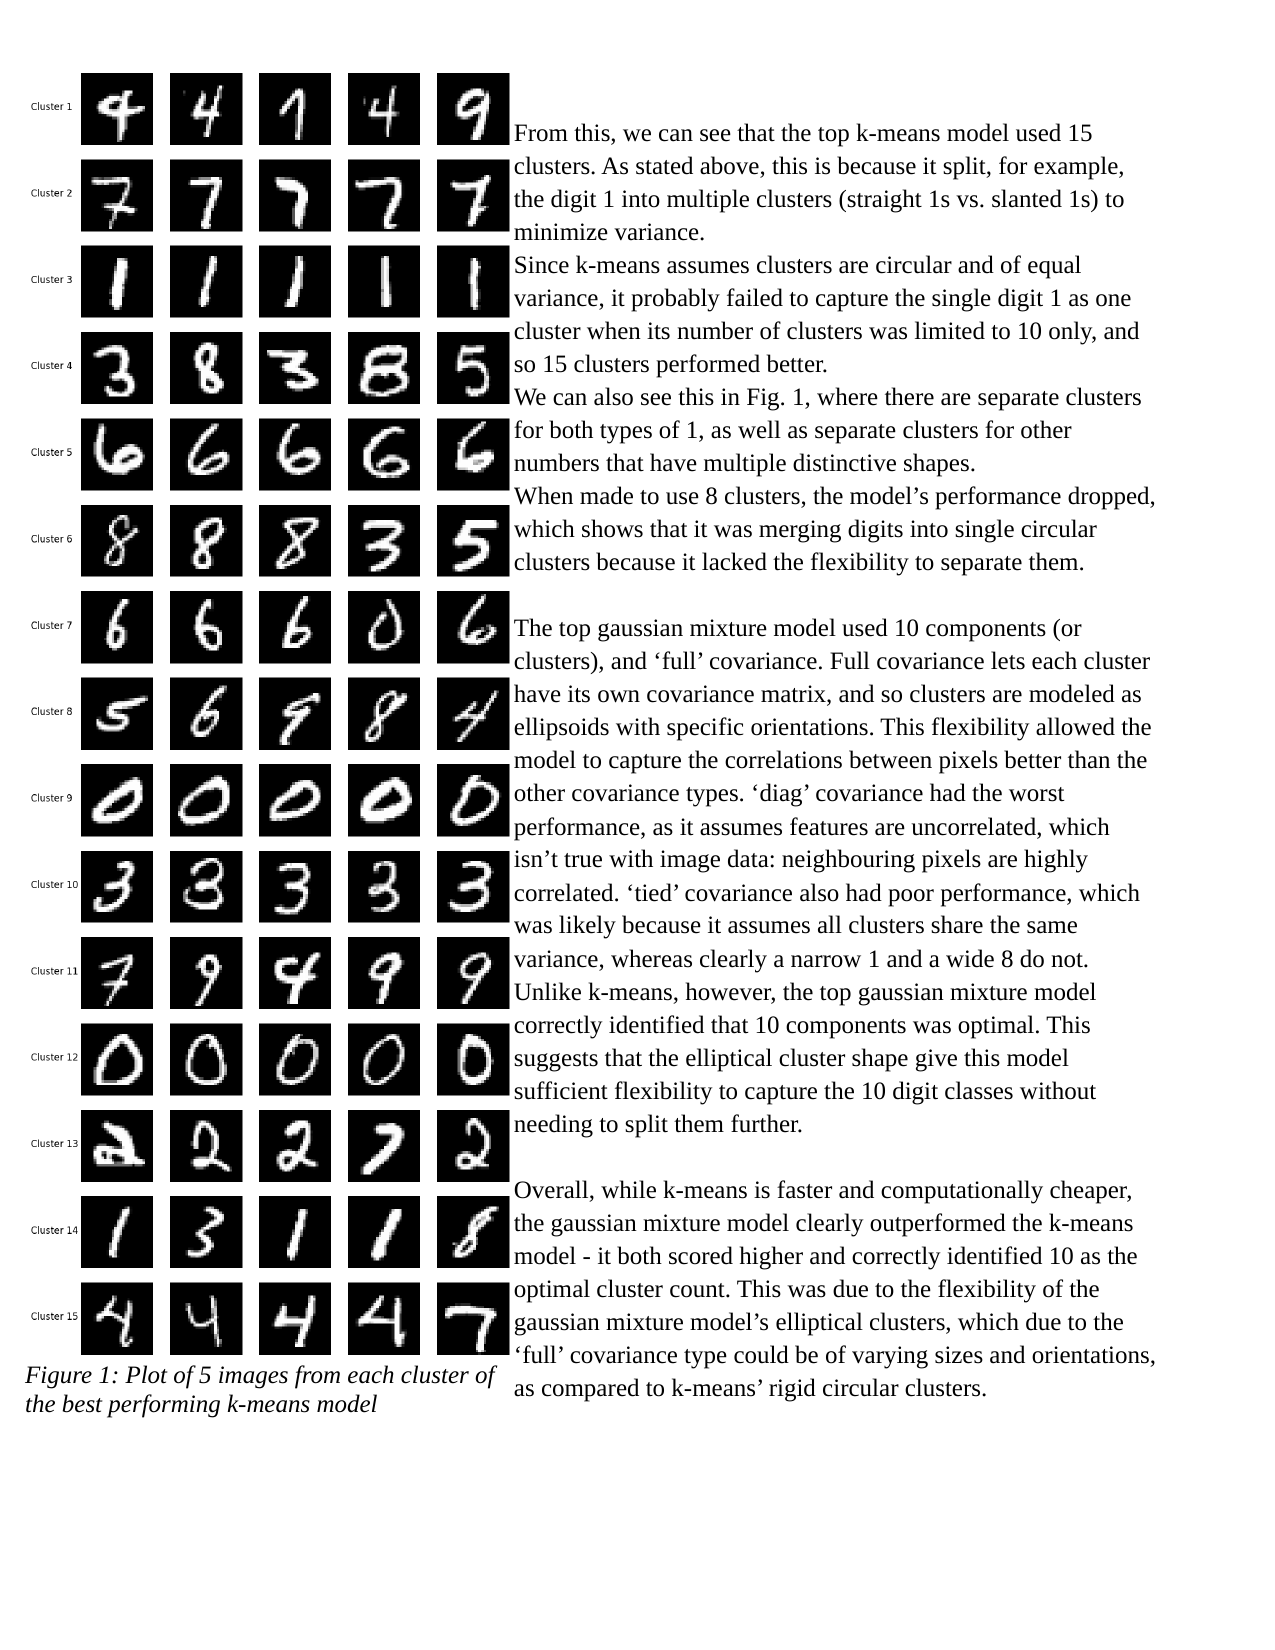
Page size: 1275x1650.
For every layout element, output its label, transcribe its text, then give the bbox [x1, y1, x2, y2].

text When made to use 8 clusters, the model’s performance dropped, which shows that it was merging digits into single circular clusters because it lacked the flexibility to separate them. [514, 481, 1157, 576]
text Overall, while k-means is faster and computationally cheaper, the gaussian mixture model clearly outperformed the k-means model - it both scored higher and correctly identified 10 as the optimal cluster count. This was due to the flexibility of the gaussian mixture model’s elliptical clusters, which due to the ‘full’ covariance type could be of varying sizes and orientations, as compared to k-means’ rigid circular clusters. [514, 1175, 1157, 1402]
text [25, 55, 514, 67]
text Unlike k-means, however, the top gaussian mixture model correctly identified that 10 components was optimal. This suggests that the elliptical cluster shape give this model sufficient flexibility to capture the 10 digit classes without needing to split them further. [514, 977, 1157, 1137]
text The top gaussian mixture model used 10 components (or clusters), and ‘full’ covariance. Full covariance lets each cluster have its own covariance matrix, and so clusters are modeled as ellipsoids with specific orientations. This flexibility allowed the model to capture the correlations between pixels better than the other covariance types. ‘diag’ covariance had the worst performance, as it assumes features are uncorrelated, which isn’t true with image data: neighbouring pixels are highly correlated. ‘tied’ covariance also had poor performance, which was likely because it assumes all clusters share the same variance, whereas clearly a narrow 1 and a wide 8 do not. [514, 613, 1157, 972]
text Since k-means assumes clusters are circular and of equal variance, it probably failed to capture the single digit 1 as one cluster when its number of clusters was limited to 10 only, and so 15 clusters performed better. [514, 250, 1157, 378]
text Figure 1: Plot of 5 images from each cluster of the best performing k-means model [25, 1360, 514, 1417]
picture [25, 67, 514, 1360]
text We can also see this in Fig. 1, where there are separate clusters for both types of 1, as well as separate clusters for other numbers that have multiple distinctive shapes. [514, 382, 1157, 477]
text From this, we can see that the top k-means model used 15 clusters. As stated above, this is because it split, for example, the digit 1 into multiple clusters (straight 1s vs. slanted 1s) to minimize variance. [514, 118, 1157, 246]
